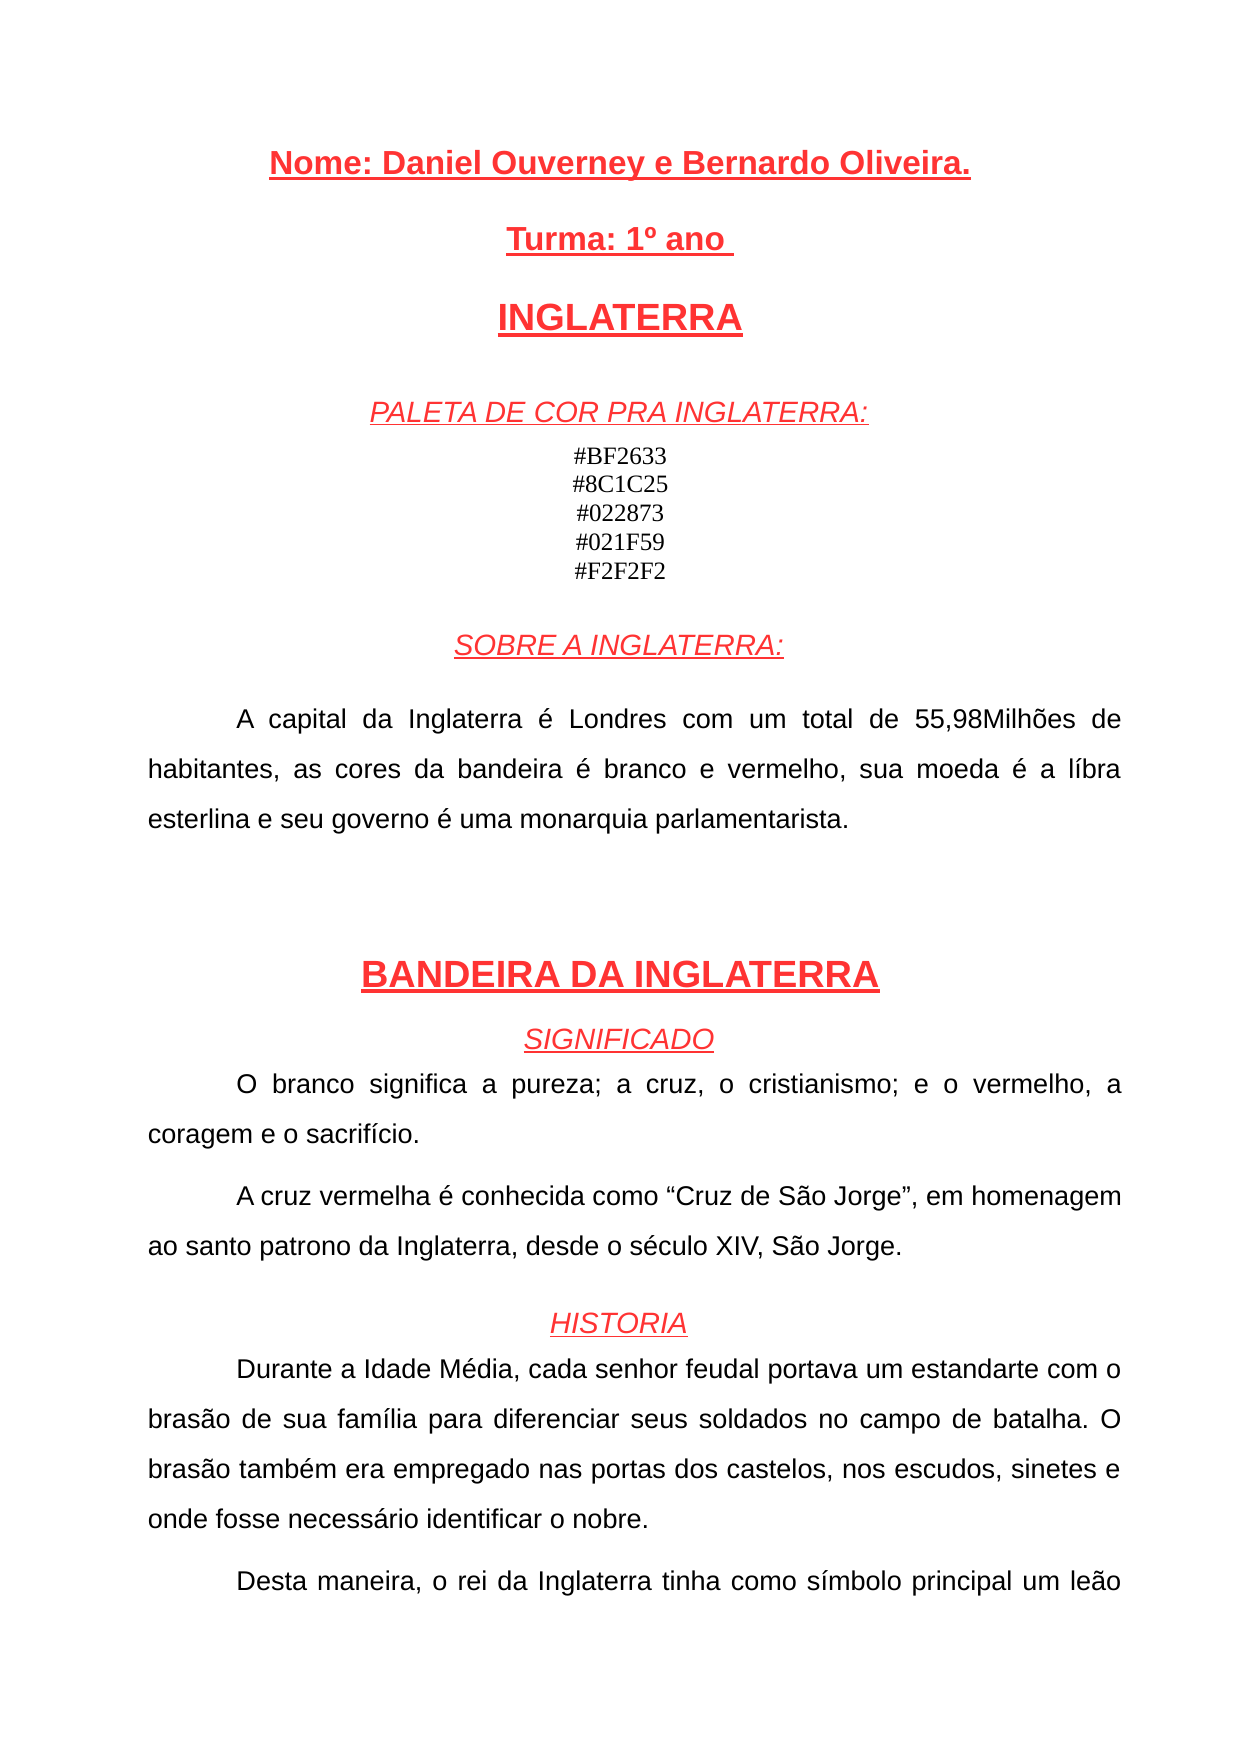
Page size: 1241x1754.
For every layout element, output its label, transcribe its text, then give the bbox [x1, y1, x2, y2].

text O branco significa a pureza; a cruz, o cristianismo; e o vermelho, a coragem e o sacrifício. [148, 1068, 1122, 1149]
subtitle Nome: Daniel Ouverney e Bernardo Oliveira. [118, 143, 1122, 182]
subtitle PALETA DE COR PRA INGLATERRA: [118, 394, 1122, 428]
text #BF2633 [118, 441, 1122, 469]
text #F2F2F2 [118, 556, 1122, 584]
text #021F59 [118, 527, 1122, 556]
text A capital da Inglaterra é Londres com um total de 55,98Milhões de habitantes, as cores da bandeira é branco e vermelho, sua moeda é a líbra esterlina e seu governo é uma monarquia parlamentarista. [148, 703, 1122, 834]
subtitle INGLATERRA [118, 295, 1122, 339]
subtitle SOBRE A INGLATERRA: [118, 628, 1122, 662]
subtitle HISTORIA [118, 1306, 1122, 1340]
text #8C1C25 [118, 469, 1122, 498]
text #022873 [118, 498, 1122, 527]
subtitle Turma: 1º ano [118, 219, 1122, 257]
subtitle BANDEIRA DA INGLATERRA [118, 951, 1122, 995]
text A cruz vermelha é conhecida como “Cruz de São Jorge”, em homenagem ao santo patrono da Inglaterra, desde o século XIV, São Jorge. [148, 1180, 1122, 1261]
subtitle SIGNIFICADO [118, 1022, 1122, 1056]
text Durante a Idade Média, cada senhor feudal portava um estandarte com o brasão de sua família para diferenciar seus soldados no campo de batalha. O brasão também era empregado nas portas dos castelos, nos escudos, sinetes e onde fosse necessário identificar o nobre. [148, 1353, 1122, 1534]
text Desta maneira, o rei da Inglaterra tinha como símbolo principal um leão [148, 1564, 1122, 1596]
